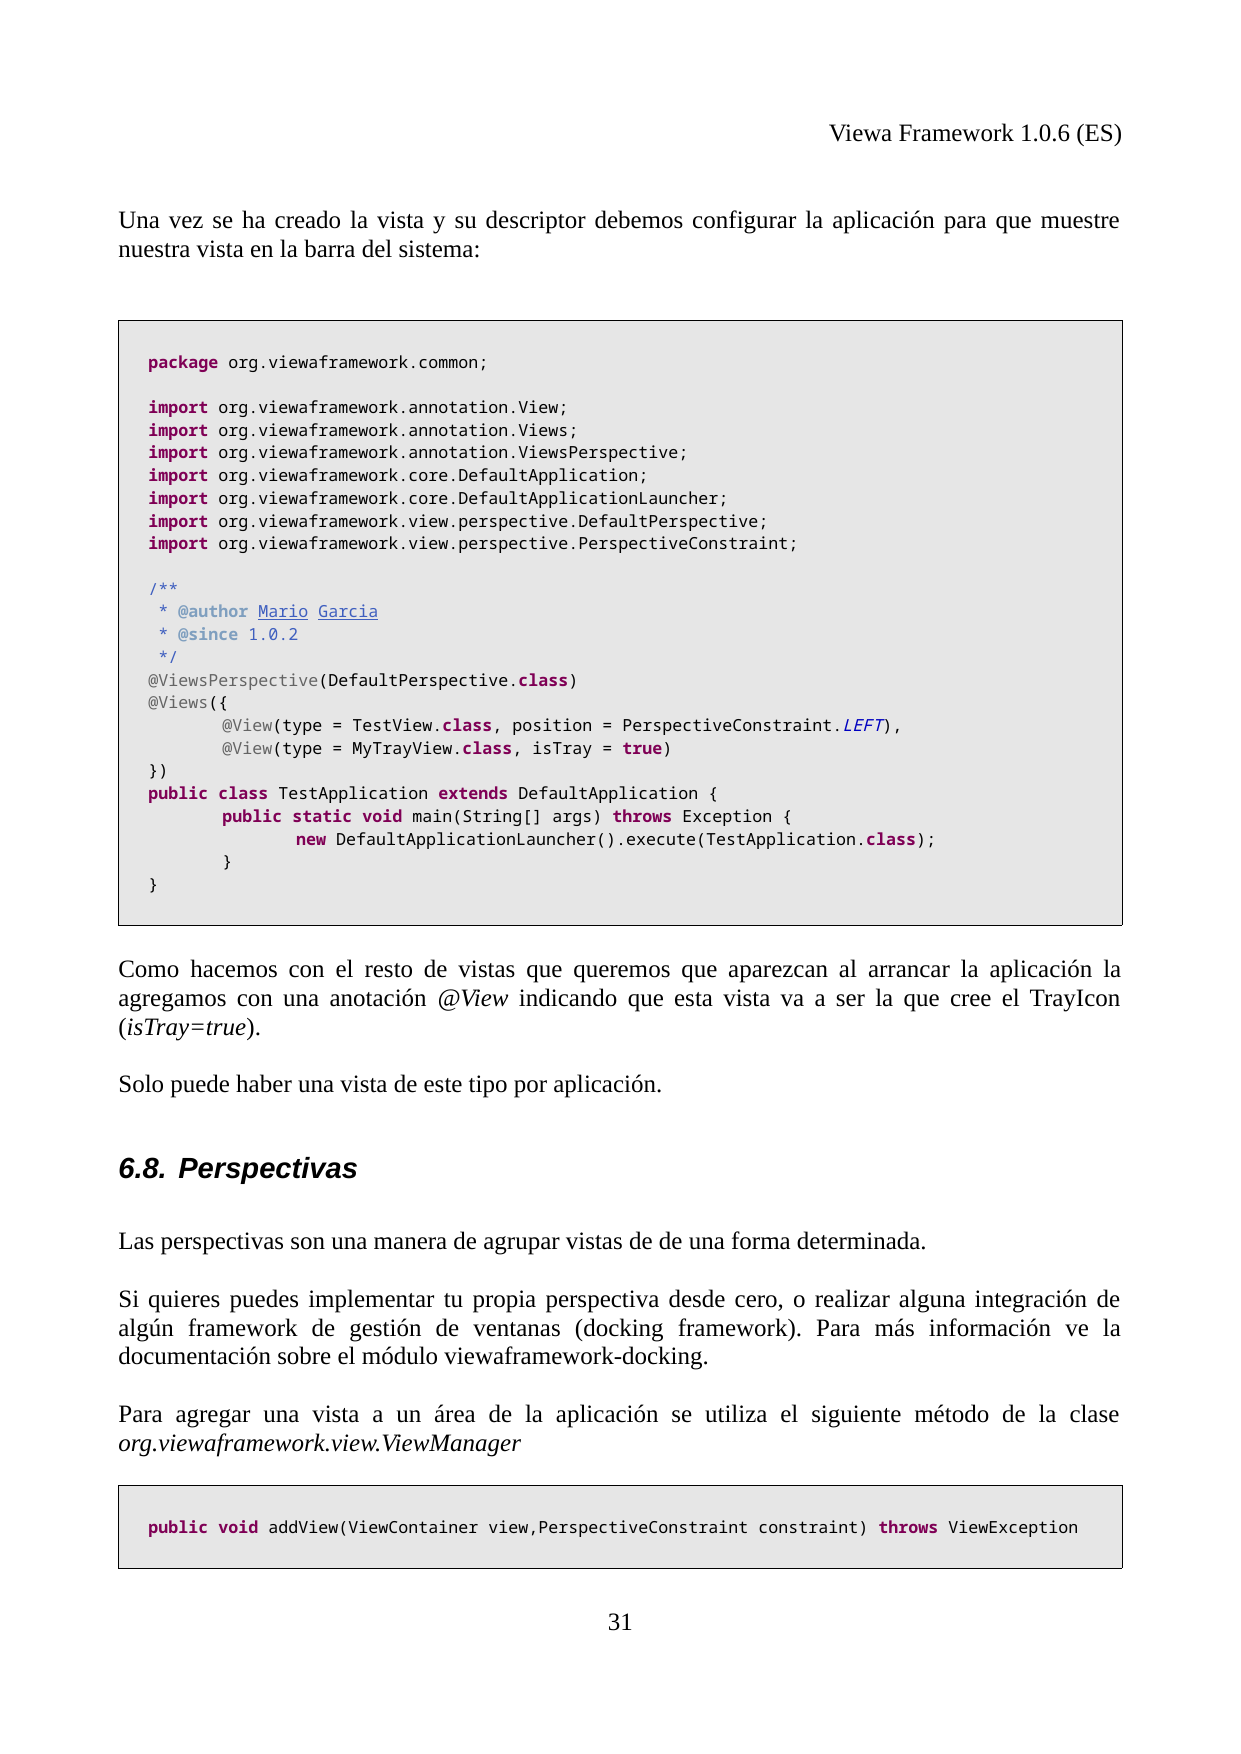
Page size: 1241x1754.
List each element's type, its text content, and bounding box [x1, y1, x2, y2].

text Una vez se ha creado la vista y su descriptor debemos configurar la aplicación para que muestre nuestra vista en la barra del sistema: [118, 205, 1122, 263]
text Como hacemos con el resto de vistas que queremos que aparezcan al arrancar la aplicación la agregamos con una anotación @View indicando que esta vista va a ser la que cree el TrayIcon (isTray=true). [118, 954, 1122, 1040]
text Si quieres puedes implementar tu propia perspectiva desde cero, o realizar alguna integración de algún framework de gestión de ventanas (docking framework). Para más información ve la documentación sobre el módulo viewaframework-docking. [118, 1284, 1122, 1370]
text Para agregar una vista a un área de la aplicación se utiliza el siguiente método de la clase org.viewaframework.view.ViewManager [118, 1399, 1122, 1456]
text Solo puede haber una vista de este tipo por aplicación. [118, 1069, 1122, 1098]
table_header package org.viewaframework.common; import org.viewaframework.annotation.View; import org.viewaframework.annotation.Views; import org.viewaframework.annotation.ViewsPerspective; import org.viewaframework.core.DefaultApplication; import org.viewaframework.core.DefaultApplicationLauncher; import org.viewaframework.view.perspective.DefaultPerspective; import org.viewaframework.view.perspective.PerspectiveConstraint; /** * @author Mario Garcia * @since 1.0.2 */ @ViewsPerspective(DefaultPerspective.class) @Views({ @View(type = TestView.class, position = PerspectiveConstraint.LEFT), @View(type = MyTrayView.class, isTray = true) }) public class TestApplication extends DefaultApplication { public static void main(String[] args) throws Exception { new DefaultApplicationLauncher().execute(TestApplication.class); } } [119, 321, 1122, 925]
subtitle Perspectivas [118, 1152, 1122, 1185]
text Las perspectivas son una manera de agrupar vistas de de una forma determinada. [118, 1226, 1122, 1255]
table_header public void addView(ViewContainer view,PerspectiveConstraint constraint) throws ViewException [119, 1486, 1122, 1568]
